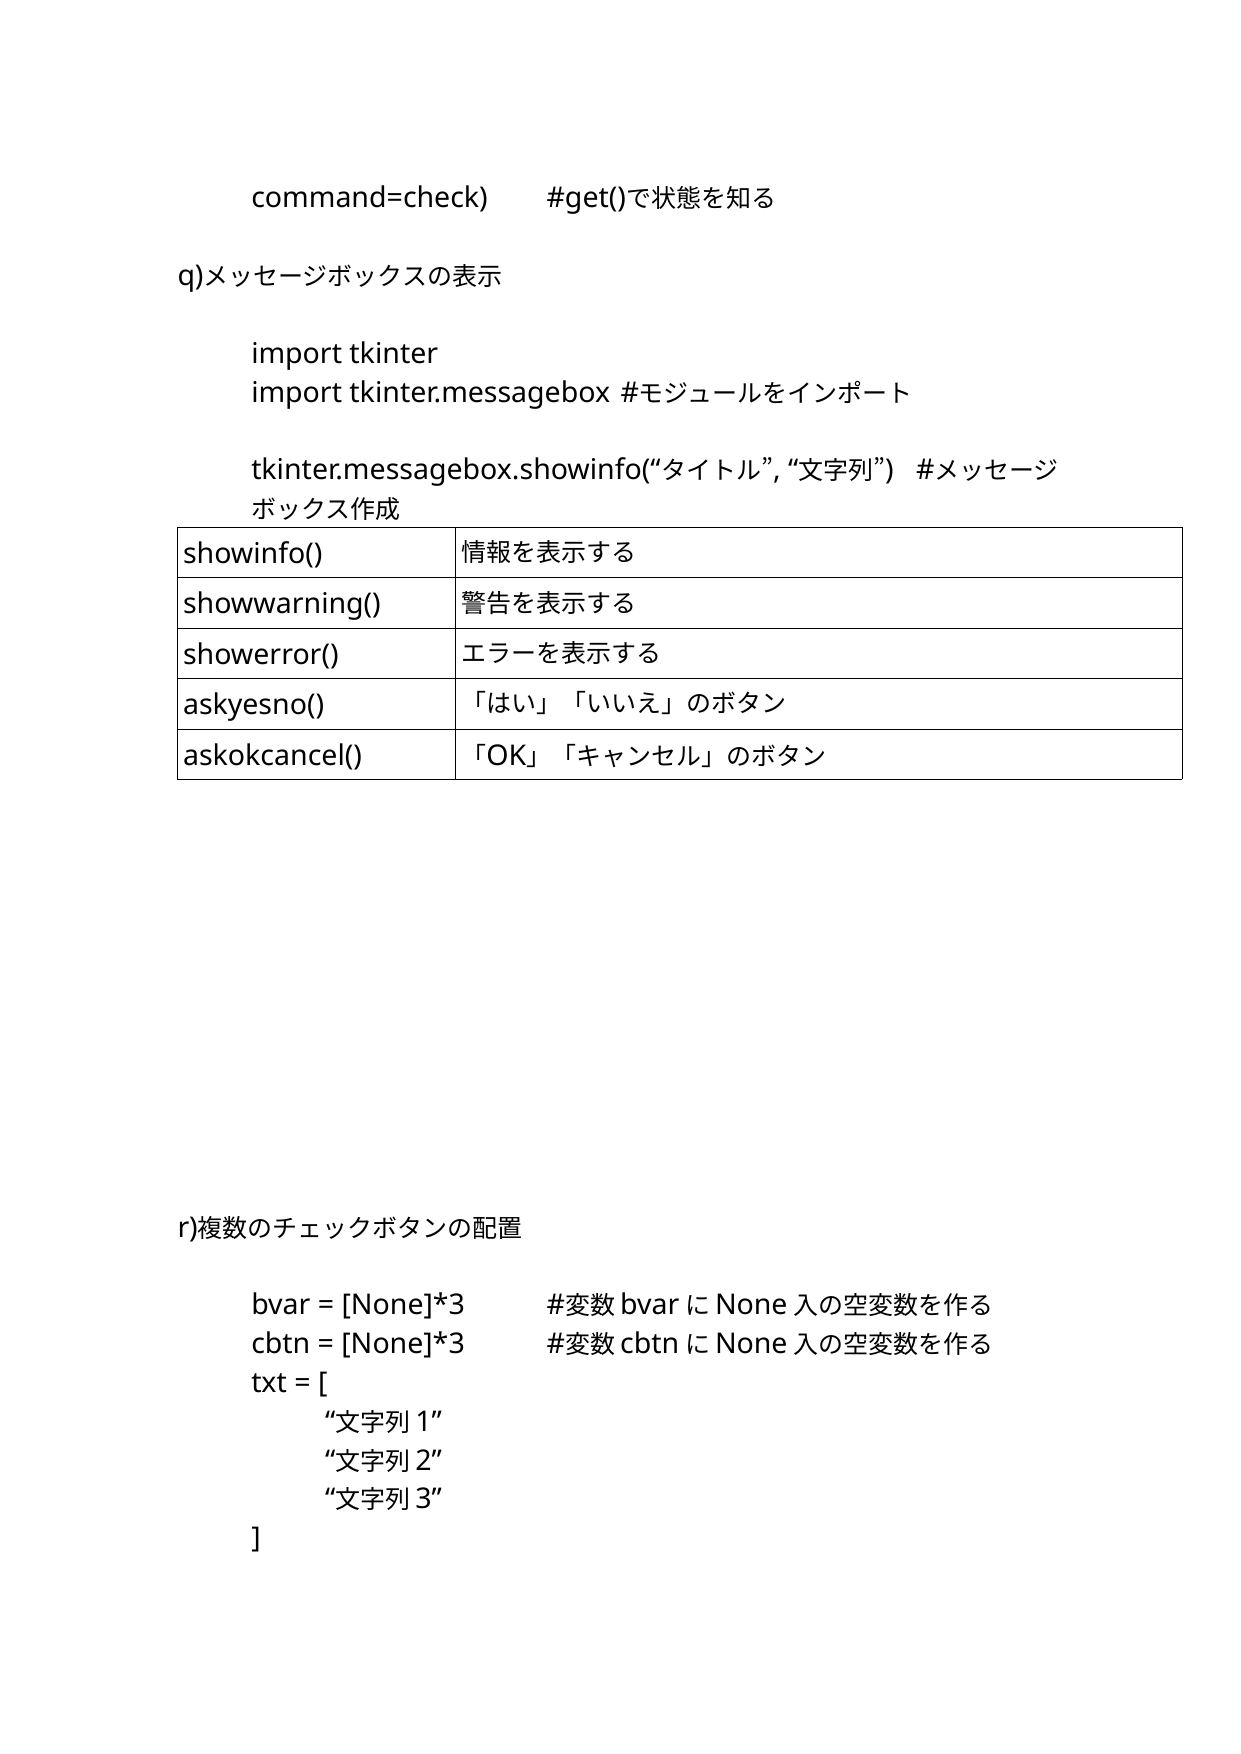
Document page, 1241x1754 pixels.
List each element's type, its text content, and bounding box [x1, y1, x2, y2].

table_cell askokcancel() [178, 730, 455, 779]
table_header 情報を表示する [456, 528, 1182, 577]
text “文字列3” [177, 1478, 1063, 1517]
text ] [177, 1517, 1063, 1556]
table_cell showwarning() [178, 578, 455, 628]
table_cell エラーを表示する [456, 629, 1182, 678]
table_header showinfo() [178, 528, 455, 577]
table_cell askyesno() [178, 679, 455, 728]
text import tkinter [177, 333, 1063, 371]
table_cell 「OK」「キャンセル」のボタン [456, 730, 1182, 779]
table_cell showerror() [178, 629, 455, 678]
text cbtn = [None]*3 #変数cbtnにNone入の空変数を作る [177, 1323, 1063, 1362]
text “文字列2” [177, 1439, 1063, 1478]
text tkinter.messagebox.showinfo(“タイトル”, “文字列”) #メッセージ ボックス作成 [177, 449, 1063, 527]
text r)複数のチェックボタンの配置 [177, 1206, 1063, 1245]
table_cell 警告を表示する [456, 578, 1182, 628]
table_cell 「はい」「いいえ」のボタン [456, 679, 1182, 728]
text txt = [ [177, 1362, 1063, 1401]
text bvar = [None]*3 #変数bvarにNone入の空変数を作る [177, 1284, 1063, 1323]
text q)メッセージボックスの表示 [177, 255, 1063, 294]
text import tkinter.messagebox #モジュールをインポート [177, 371, 1063, 410]
text command=check) #get()で状態を知る [177, 177, 1063, 216]
text “文字列1” [177, 1401, 1063, 1439]
